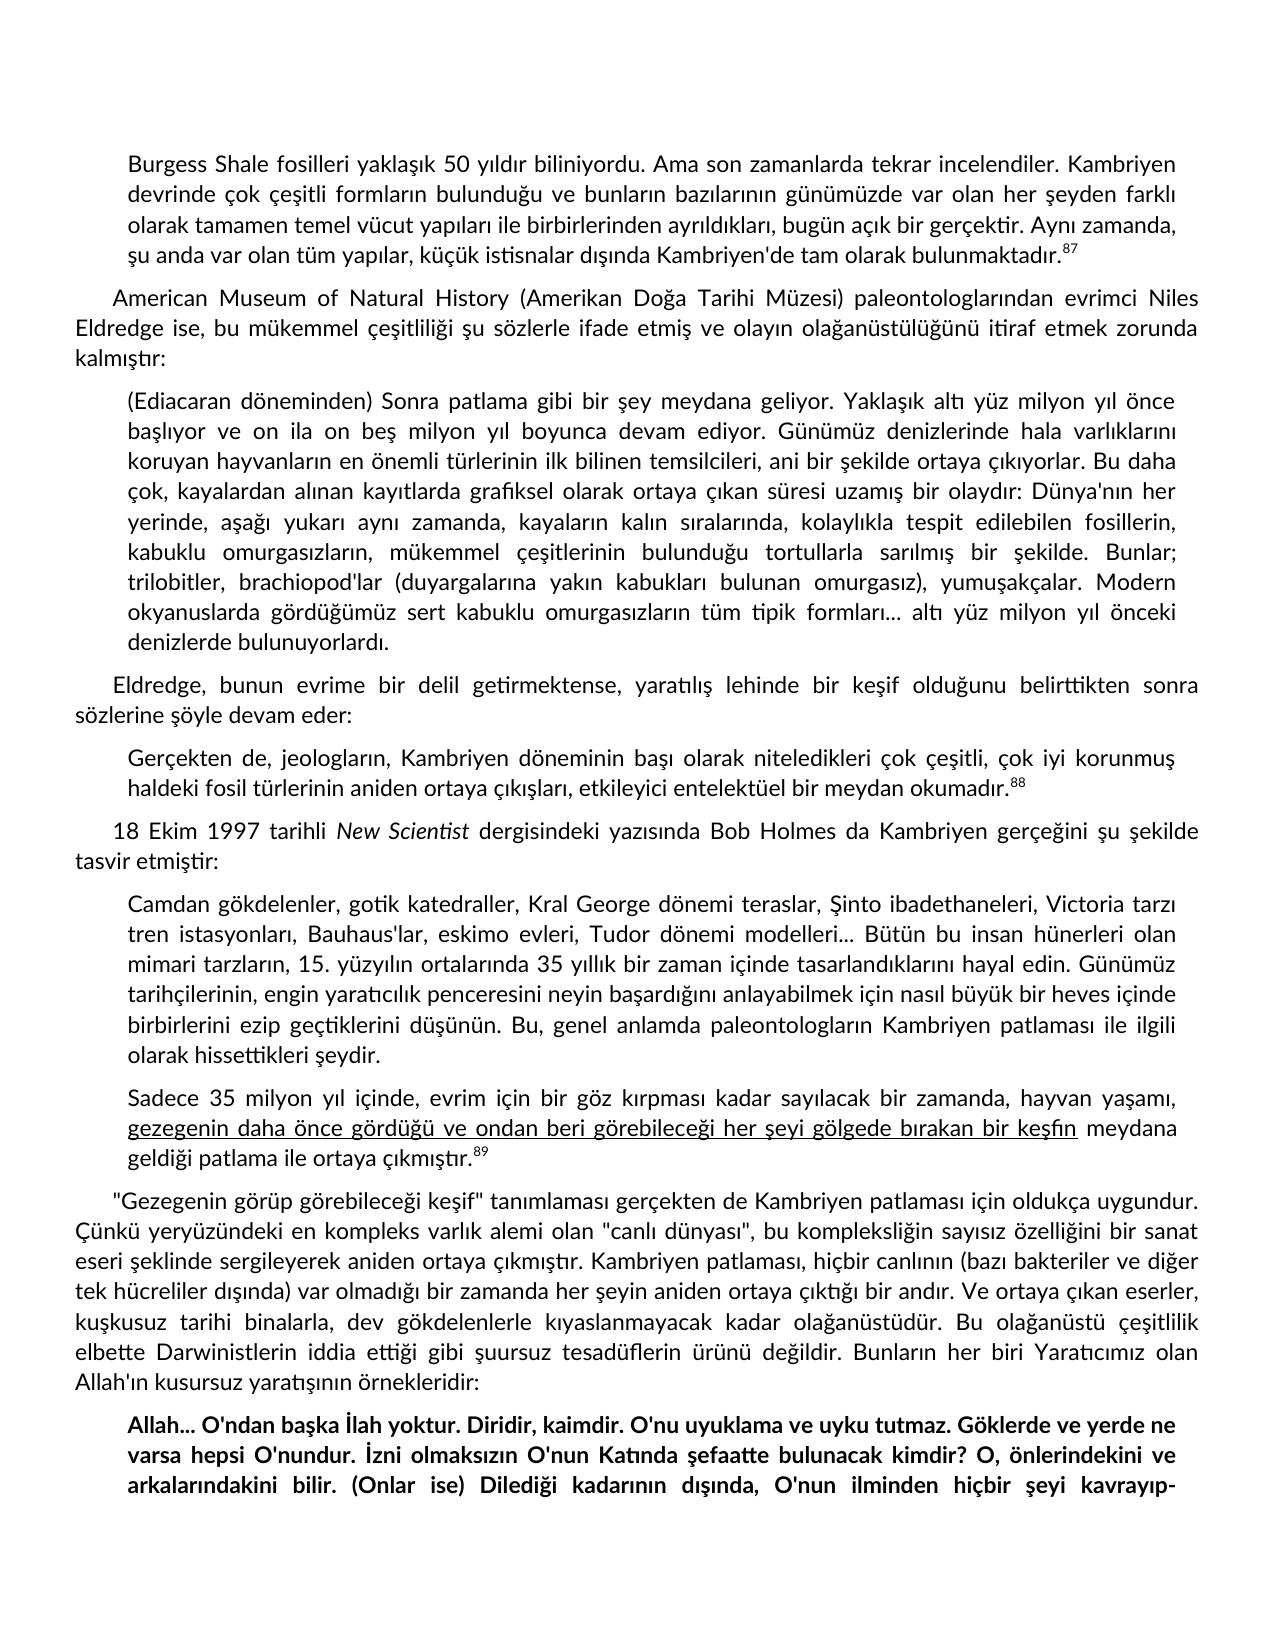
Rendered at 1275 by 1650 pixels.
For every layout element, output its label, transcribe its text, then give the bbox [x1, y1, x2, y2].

text Gerçekten de, jeologların, Kambriyen döneminin başı olarak niteledikleri çok çeşitli, çok iyi korunmuş haldeki fosil türlerinin aniden ortaya çıkışları, etkileyici entelektüel bir meydan okumadır.88 [127, 744, 1177, 801]
text Allah... O'ndan başka İlah yoktur. Diridir, kaimdir. O'nu uyuklama ve uyku tutmaz. Göklerde ve yerde ne varsa hepsi O'nundur. İzni olmaksızın O'nun Katında şefaatte bulunacak kimdir? O, önlerindekini ve arkalarındakini bilir. (Onlar ise) Dilediği kadarının dışında, O'nun ilminden hiçbir şeyi kavrayıp- [127, 1410, 1177, 1498]
text Burgess Shale fosilleri yaklaşık 50 yıldır biliniyordu. Ama son zamanlarda tekrar incelendiler. Kambriyen devrinde çok çeşitli formların bulunduğu ve bunların bazılarının günümüzde var olan her şeyden farklı olarak tamamen temel vücut yapıları ile birbirlerinden ayrıldıkları, bugün açık bir gerçektir. Aynı zamanda, şu anda var olan tüm yapılar, küçük istisnalar dışında Kambriyen'de tam olarak bulunmaktadır.87 [127, 150, 1177, 268]
text "Gezegenin görüp görebileceği keşif" tanımlaması gerçekten de Kambriyen patlaması için oldukça uygundur. Çünkü yeryüzündeki en kompleks varlık alemi olan "canlı dünyası", bu kompleksliğin sayısız özelliğini bir sanat eseri şeklinde sergileyerek aniden ortaya çıkmıştır. Kambriyen patlaması, hiçbir canlının (bazı bakteriler ve diğer tek hücreliler dışında) var olmadığı bir zamanda her şeyin aniden ortaya çıktığı bir andır. Ve ortaya çıkan eserler, kuşkusuz tarihi binalarla, dev gökdelenlerle kıyaslanmayacak kadar olağanüstüdür. Bu olağanüstü çeşitlilik elbette Darwinistlerin iddia ettiği gibi şuursuz tesadüflerin ürünü değildir. Bunların her biri Yaratıcımız olan Allah'ın kusursuz yaratışının örnekleridir: [75, 1186, 1200, 1395]
text 18 Ekim 1997 tarihli New Scientist dergisindeki yazısında Bob Holmes da Kambriyen gerçeğini şu şekilde tasvir etmiştir: [75, 817, 1200, 874]
text Eldredge, bunun evrime bir delil getirmektense, yaratılış lehinde bir keşif olduğunu belirttikten sonra sözlerine şöyle devam eder: [75, 671, 1200, 728]
text (Ediacaran döneminden) Sonra patlama gibi bir şey meydana geliyor. Yaklaşık altı yüz milyon yıl önce başlıyor ve on ila on beş milyon yıl boyunca devam ediyor. Günümüz denizlerinde hala varlıklarını koruyan hayvanların en önemli türlerinin ilk bilinen temsilcileri, ani bir şekilde ortaya çıkıyorlar. Bu daha çok, kayalardan alınan kayıtlarda grafiksel olarak ortaya çıkan süresi uzamış bir olaydır: Dünya'nın her yerinde, aşağı yukarı aynı zamanda, kayaların kalın sıralarında, kolaylıkla tespit edilebilen fosillerin, kabuklu omurgasızların, mükemmel çeşitlerinin bulunduğu tortullarla sarılmış bir şekilde. Bunlar; trilobitler, brachiopod'lar (duyargalarına yakın kabukları bulunan omurgasız), yumuşakçalar. Modern okyanuslarda gördüğümüz sert kabuklu omurgasızların tüm tipik formları... altı yüz milyon yıl önceki denizlerde bulunuyorlardı. [127, 386, 1177, 656]
text Sadece 35 milyon yıl içinde, evrim için bir göz kırpması kadar sayılacak bir zamanda, hayvan yaşamı, gezegenin daha önce gördüğü ve ondan beri görebileceği her şeyi gölgede bırakan bir keşfin meydana geldiği patlama ile ortaya çıkmıştır.89 [127, 1083, 1177, 1171]
text Camdan gökdelenler, gotik katedraller, Kral George dönemi teraslar, Şinto ibadethaneleri, Victoria tarzı tren istasyonları, Bauhaus'lar, eskimo evleri, Tudor dönemi modelleri... Bütün bu insan hünerleri olan mimari tarzların, 15. yüzyılın ortalarında 35 yıllık bir zaman içinde tasarlandıklarını hayal edin. Günümüz tarihçilerinin, engin yaratıcılık penceresini neyin başardığını anlayabilmek için nasıl büyük bir heves içinde birbirlerini ezip geçtiklerini düşünün. Bu, genel anlamda paleontologların Kambriyen patlaması ile ilgili olarak hissettikleri şeydir. [127, 889, 1177, 1068]
text American Museum of Natural History (Amerikan Doğa Tarihi Müzesi) paleontologlarından evrimci Niles Eldredge ise, bu mükemmel çeşitliliği şu sözlerle ifade etmiş ve olayın olağanüstülüğünü itiraf etmek zorunda kalmıştır: [75, 283, 1200, 371]
